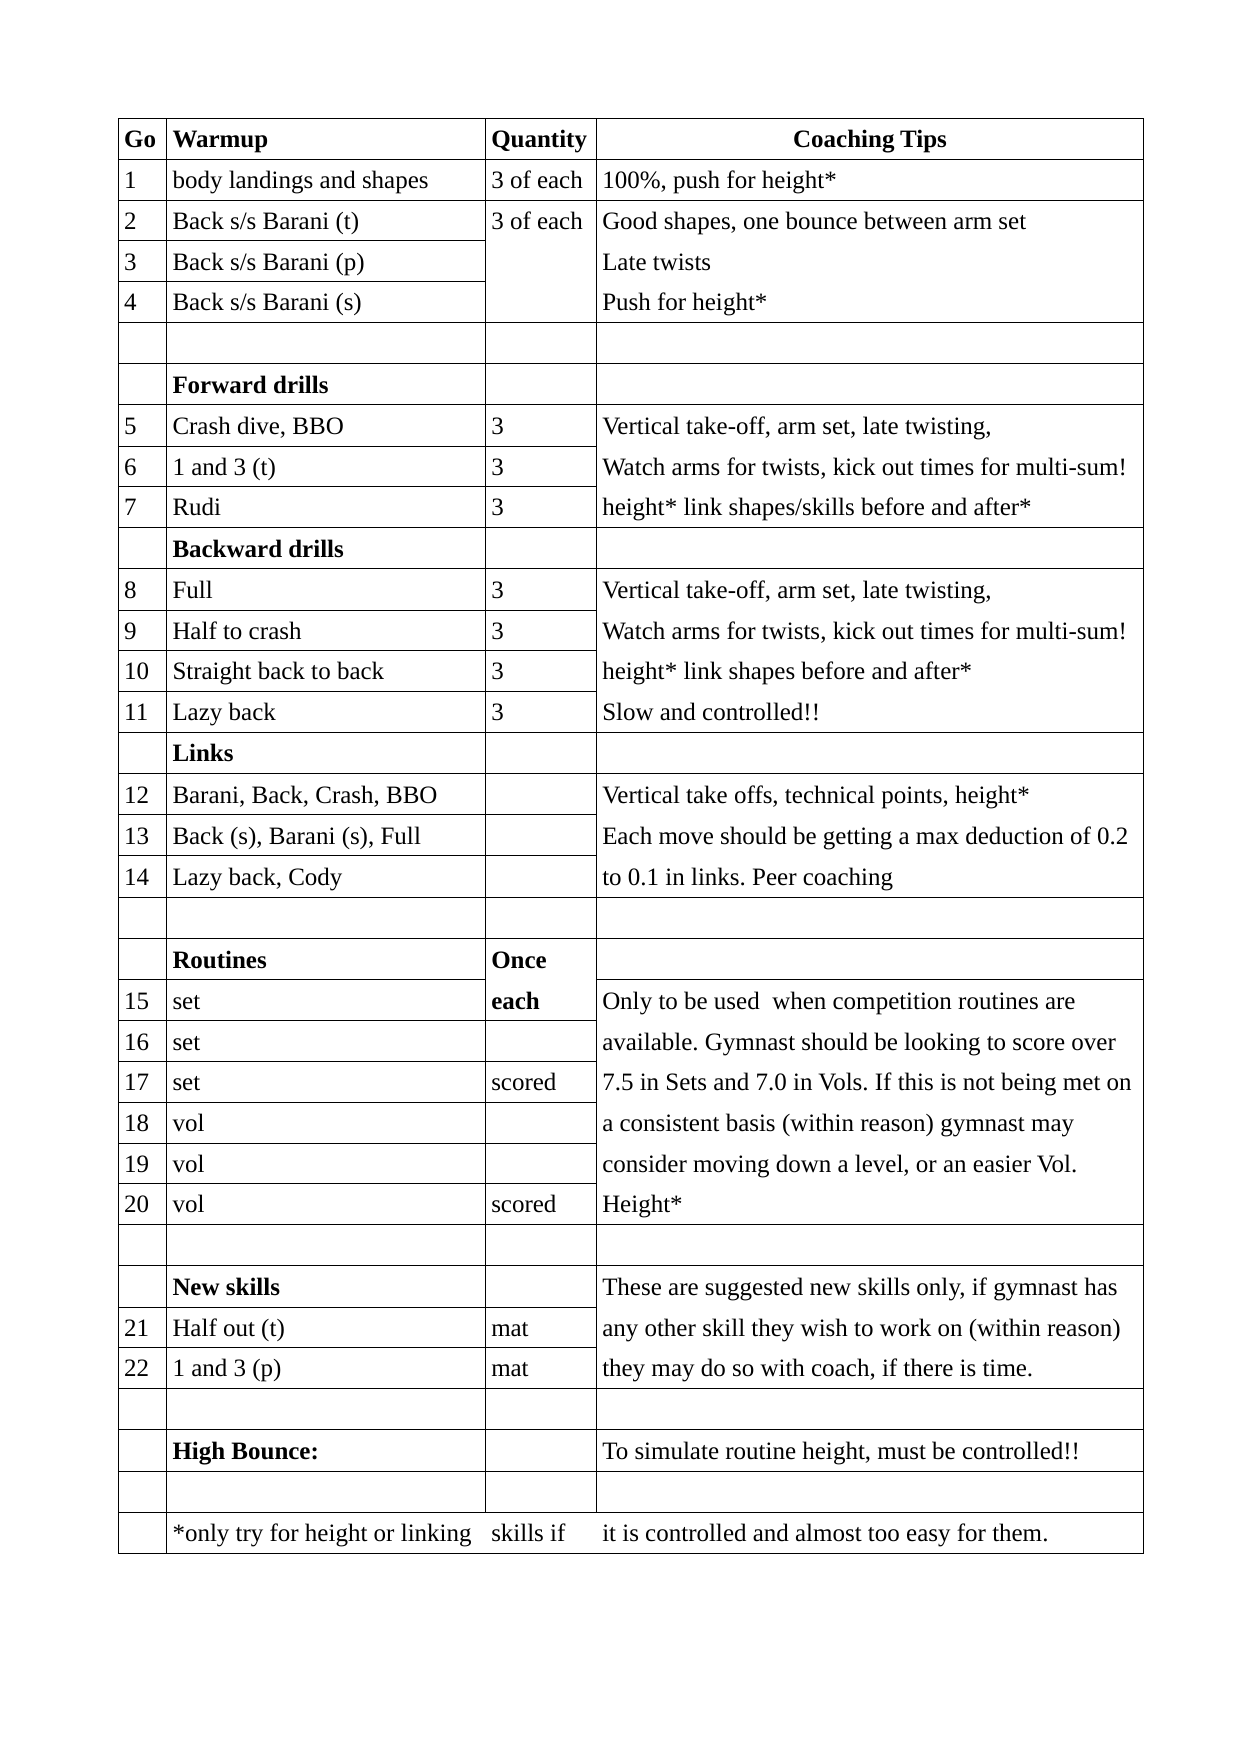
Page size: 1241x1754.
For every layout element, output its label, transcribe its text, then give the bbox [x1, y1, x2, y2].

table_cell [597, 1225, 1143, 1265]
table_cell To simulate routine height, must be controlled!! [597, 1430, 1143, 1471]
table_cell [119, 1266, 166, 1307]
table_cell *only try for height or linking [167, 1513, 485, 1553]
table_cell scored [486, 1062, 596, 1102]
table_cell Backward drills [167, 528, 485, 568]
table_cell Routines [167, 939, 485, 979]
table_cell Back (s), Barani (s), Full [167, 815, 485, 855]
table_cell vol [167, 1184, 485, 1224]
table_cell 5 [119, 405, 166, 446]
table_cell 4 [119, 282, 166, 322]
table_cell [486, 1103, 596, 1143]
table_cell [119, 898, 166, 938]
table_cell set [167, 1021, 485, 1061]
table_cell it is controlled and almost too easy for them. [596, 1513, 1143, 1553]
table_cell [486, 815, 596, 855]
table_cell body landings and shapes [167, 160, 485, 199]
table_cell Back s/s Barani (s) [167, 282, 485, 322]
table_cell [597, 364, 1143, 404]
table_cell [167, 1472, 485, 1512]
table_cell [486, 1389, 596, 1429]
table_cell Barani, Back, Crash, BBO [167, 774, 485, 814]
table_cell they may do so with coach, if there is time. [597, 1347, 1143, 1388]
table_cell [486, 774, 596, 814]
table_cell 6 [119, 447, 166, 486]
table_cell [119, 1472, 166, 1512]
table_cell 11 [119, 692, 166, 732]
table_cell 10 [119, 651, 166, 691]
table_cell Vertical take-off, arm set, late twisting, [597, 569, 1143, 609]
table_cell Late twists [597, 240, 1143, 281]
table_cell Forward drills [167, 364, 485, 404]
table_cell 3 [486, 447, 596, 486]
table_cell 3 [486, 611, 596, 650]
table_cell any other skill they wish to work on (within reason) [597, 1307, 1143, 1347]
table_cell 1 and 3 (t) [167, 447, 485, 486]
table_cell to 0.1 in links. Peer coaching [597, 855, 1143, 897]
table_cell 100%, push for height* [597, 160, 1143, 199]
table_cell [597, 1472, 1143, 1512]
table_cell 3 [486, 405, 596, 446]
table_cell 12 [119, 774, 166, 814]
table_cell Lazy back [167, 692, 485, 732]
table_cell Links [167, 733, 485, 773]
table_cell Good shapes, one bounce between arm set [597, 201, 1143, 240]
table_cell [597, 1389, 1143, 1429]
table_cell Each move should be getting a max deduction of 0.2 [597, 814, 1143, 855]
table_cell [597, 898, 1143, 938]
table_cell [486, 898, 596, 938]
table_cell Half to crash [167, 611, 485, 650]
table_cell [486, 528, 596, 568]
table_cell 3 of each [486, 160, 596, 199]
table_header Coaching Tips [597, 119, 1143, 159]
table_cell Back s/s Barani (t) [167, 201, 485, 240]
table_cell mat [486, 1308, 596, 1347]
table_cell vol [167, 1144, 485, 1183]
table_cell Height* [597, 1183, 1143, 1224]
table_cell [486, 1021, 596, 1061]
table_cell 3 [486, 569, 596, 609]
table_cell [167, 1225, 485, 1265]
table_cell [597, 528, 1143, 568]
table_cell 21 [119, 1308, 166, 1347]
table_cell [167, 898, 485, 938]
table_cell [119, 364, 166, 404]
table_cell New skills [167, 1266, 485, 1307]
table_cell 3 [486, 651, 596, 691]
table_cell 3 [119, 241, 166, 281]
table_cell 1 [119, 160, 166, 199]
table_cell [119, 1225, 166, 1265]
table_cell 7.5 in Sets and 7.0 in Vols. If this is not being met on [597, 1061, 1143, 1102]
table_cell [119, 1513, 166, 1553]
table_cell [486, 281, 596, 322]
table_cell available. Gymnast should be looking to score over [597, 1020, 1143, 1061]
table_cell 20 [119, 1184, 166, 1224]
table_cell [597, 939, 1143, 979]
table_cell 3 [486, 692, 596, 732]
table_cell set [167, 980, 485, 1020]
table_cell [486, 1225, 596, 1265]
table_cell Watch arms for twists, kick out times for multi-sum! [597, 446, 1143, 486]
table_cell Push for height* [597, 281, 1143, 322]
table_cell height* link shapes/skills before and after* [597, 486, 1143, 527]
table_cell 9 [119, 611, 166, 650]
table_cell 3 [486, 487, 596, 527]
table_cell [486, 733, 596, 773]
table_cell [486, 1266, 596, 1307]
table_cell skills if [485, 1513, 596, 1553]
table_cell [119, 1389, 166, 1429]
table_cell Vertical take offs, technical points, height* [597, 774, 1143, 814]
table_cell [486, 364, 596, 404]
table_cell [486, 1430, 596, 1471]
table_cell height* link shapes before and after* [597, 650, 1143, 691]
table_cell [486, 856, 596, 897]
table_cell [167, 323, 485, 363]
table_cell each [486, 979, 596, 1020]
table_cell mat [486, 1348, 596, 1388]
table_cell Back s/s Barani (p) [167, 241, 485, 281]
table_cell 16 [119, 1021, 166, 1061]
table_cell [486, 1472, 596, 1512]
table_cell Slow and controlled!! [597, 691, 1143, 732]
table_cell 17 [119, 1062, 166, 1102]
table_cell a consistent basis (within reason) gymnast may [597, 1102, 1143, 1143]
table_cell These are suggested new skills only, if gymnast has [597, 1266, 1143, 1307]
table_cell 3 of each [486, 201, 596, 240]
table_cell 2 [119, 201, 166, 240]
table_cell Crash dive, BBO [167, 405, 485, 446]
table_cell High Bounce: [167, 1430, 485, 1471]
table_cell Lazy back, Cody [167, 856, 485, 897]
table_cell 14 [119, 856, 166, 897]
table_cell Once [486, 939, 596, 979]
table_header Go [119, 119, 166, 159]
table_cell 15 [119, 980, 166, 1020]
table_cell Rudi [167, 487, 485, 527]
table_cell [119, 733, 166, 773]
table_cell Half out (t) [167, 1308, 485, 1347]
table_cell 7 [119, 487, 166, 527]
table_cell 22 [119, 1348, 166, 1388]
table_header Quantity [486, 119, 596, 159]
table_cell 8 [119, 569, 166, 609]
table_cell [597, 323, 1143, 363]
table_cell [486, 323, 596, 363]
table_cell [486, 240, 596, 281]
table_cell 1 and 3 (p) [167, 1348, 485, 1388]
table_header Warmup [167, 119, 485, 159]
table_cell Only to be used when competition routines are [597, 980, 1143, 1020]
table_cell Full [167, 569, 485, 609]
table_cell 19 [119, 1144, 166, 1183]
table_cell set [167, 1062, 485, 1102]
table_cell [119, 528, 166, 568]
table_cell Watch arms for twists, kick out times for multi-sum! [597, 610, 1143, 650]
table_cell [597, 733, 1143, 773]
table_cell Straight back to back [167, 651, 485, 691]
table_cell vol [167, 1103, 485, 1143]
table_cell [486, 1144, 596, 1183]
table_cell 13 [119, 815, 166, 855]
table_cell consider moving down a level, or an easier Vol. [597, 1143, 1143, 1183]
table_cell 18 [119, 1103, 166, 1143]
table_cell [167, 1389, 485, 1429]
table_cell Vertical take-off, arm set, late twisting, [597, 405, 1143, 446]
table_cell [119, 323, 166, 363]
table_cell [119, 939, 166, 979]
table_cell scored [486, 1184, 596, 1224]
table_cell [119, 1430, 166, 1471]
